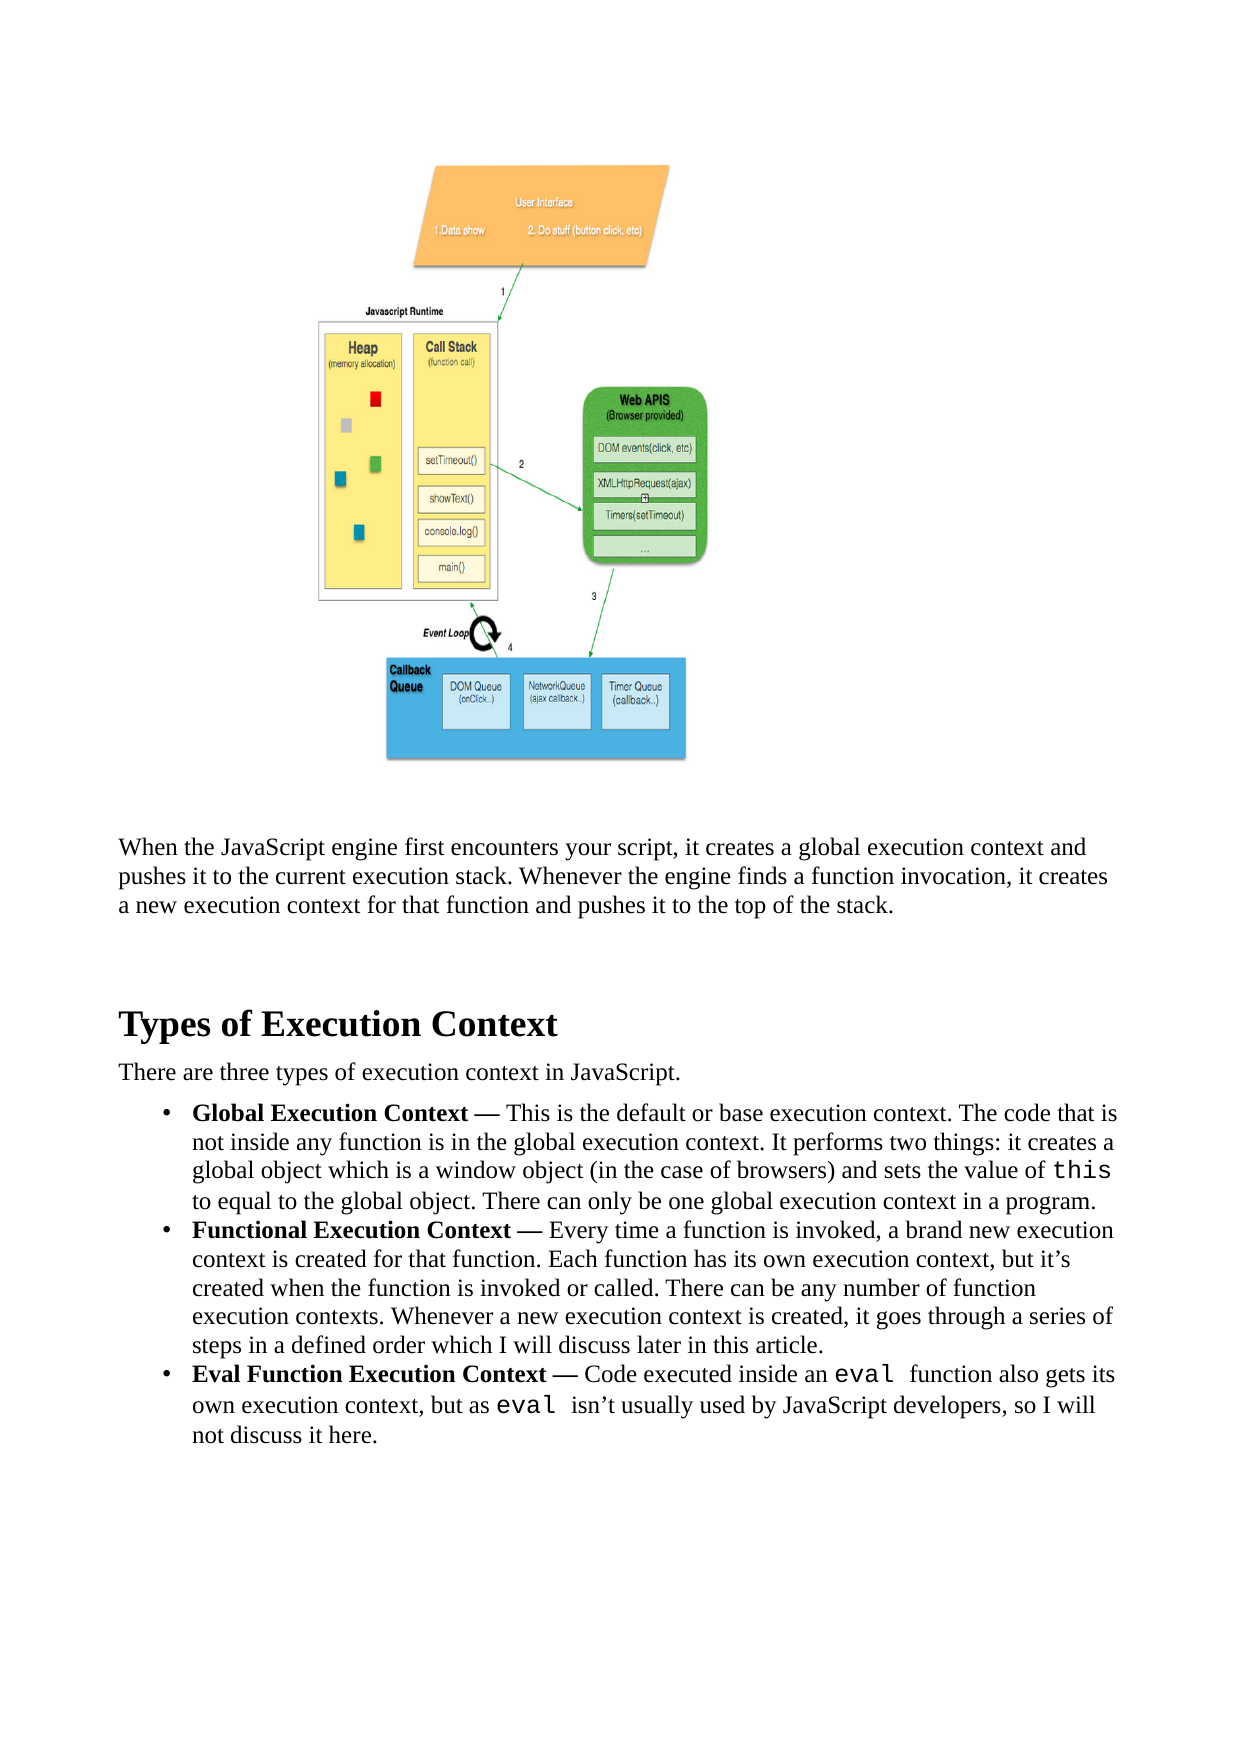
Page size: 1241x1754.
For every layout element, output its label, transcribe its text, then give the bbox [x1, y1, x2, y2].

list Functional Execution Context — Every time a function is invoked, a brand new execution context is created for that function. Each function has its own execution context, but it’s created when the function is invoked or called. There can be any number of function execution contexts. Whenever a new execution context is created, it goes through a series of steps in a defined order which I will discuss later in this article. [162, 1215, 1122, 1359]
list Global Execution Context — This is the default or base execution context. The code that is not inside any function is in the global execution context. It performs two things: it creates a global object which is a window object (in the case of browsers) and sets the value of this to equal to the global object. There can only be one global execution context in a program. [162, 1098, 1122, 1215]
picture [252, 120, 753, 775]
list Eval Function Execution Context — Code executed inside an eval function also gets its own execution context, but as eval isn’t usually used by JavaScript developers, so I will not discuss it here. [162, 1359, 1122, 1449]
subtitle Types of Execution Context [118, 1001, 1122, 1044]
text There are three types of execution context in JavaScript. [118, 1057, 1122, 1086]
text When the JavaScript engine first encounters your script, it creates a global execution context and pushes it to the current execution stack. Whenever the engine finds a function invocation, it creates a new execution context for that function and pushes it to the top of the stack. [118, 832, 1122, 919]
